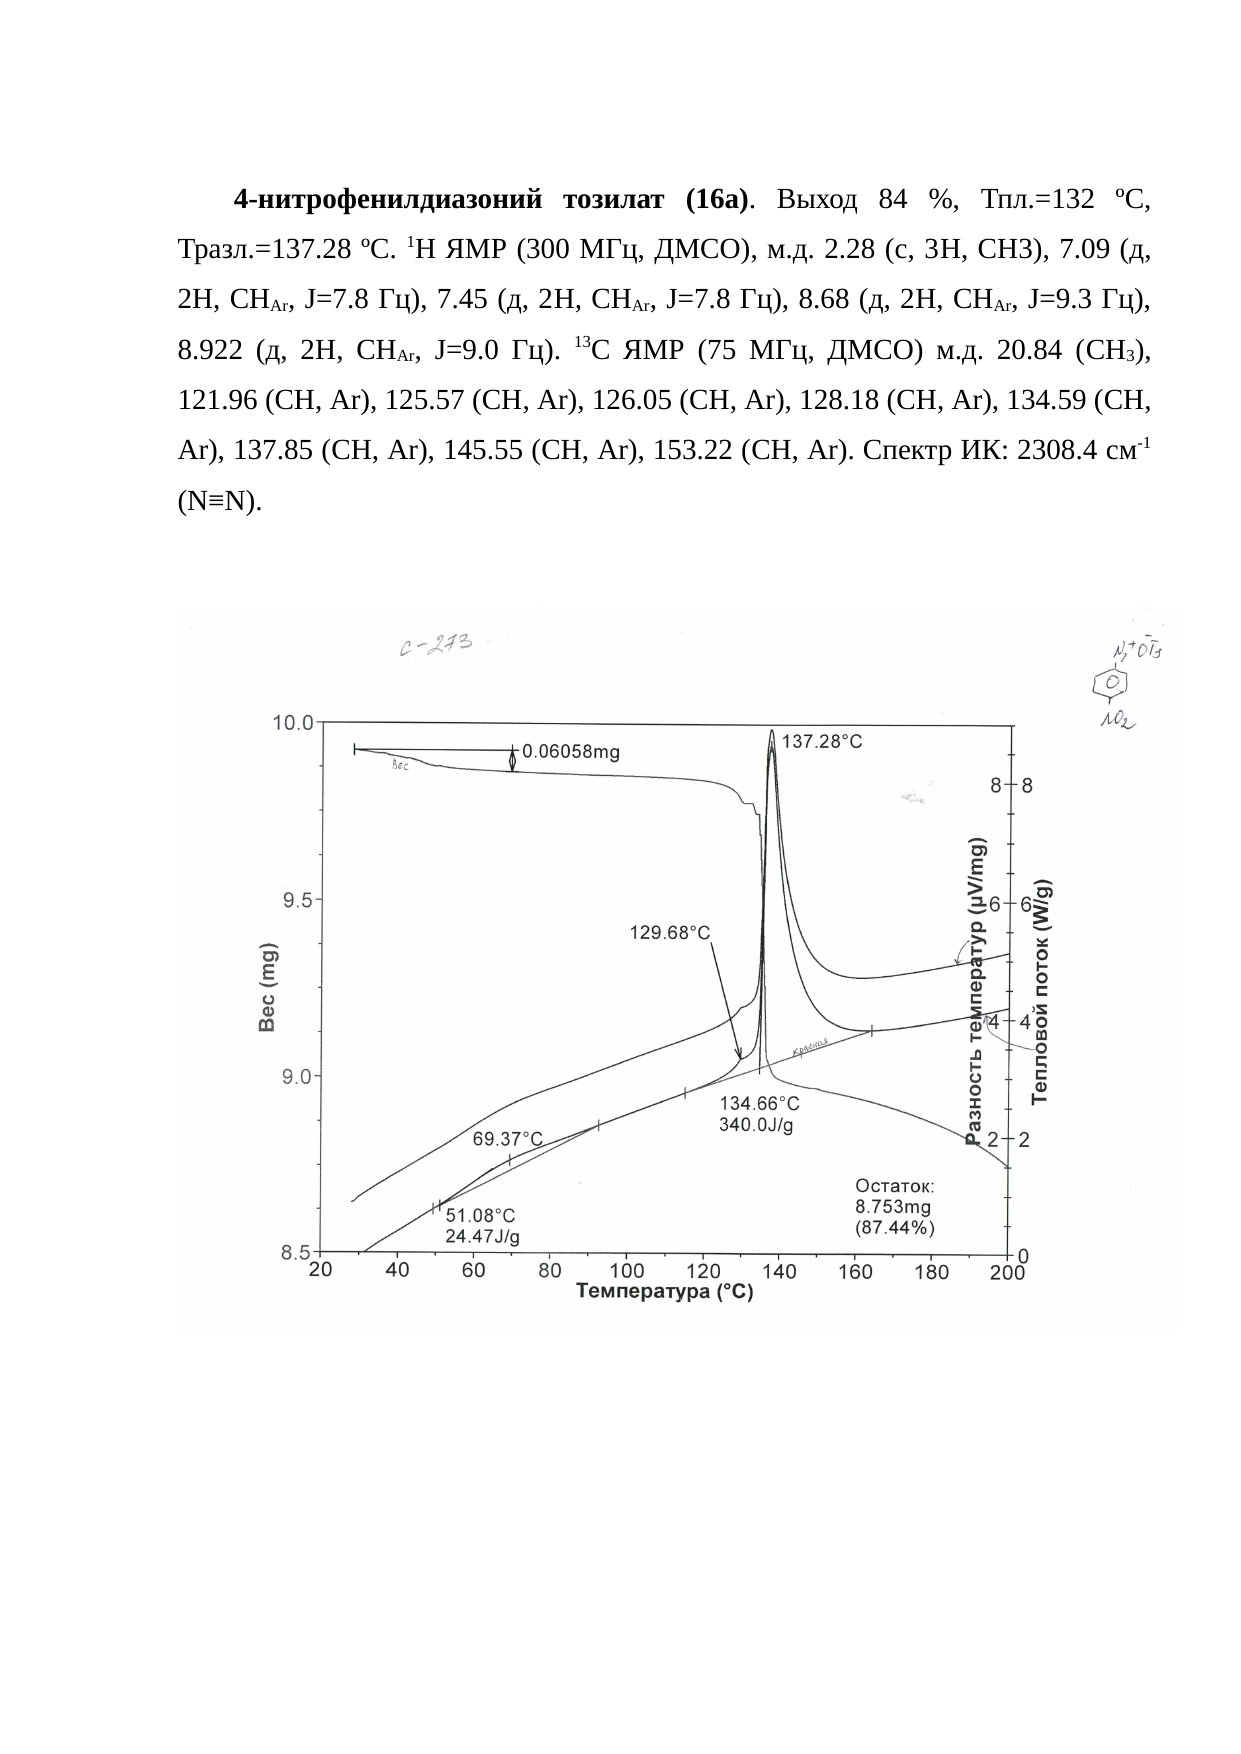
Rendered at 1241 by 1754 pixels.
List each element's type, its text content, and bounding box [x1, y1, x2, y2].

text 4-нитрофенилдиазоний тозилат (16а). Выход 84 %, Тпл.=132 ºС, Тразл.=137.28 ºС. 1H ЯМР (300 МГц, ДМСО), м.д. 2.28 (с, 3H, CH3), 7.09 (д, 2H, CHAr, J=7.8 Гц), 7.45 (д, 2H, CHAr, J=7.8 Гц), 8.68 (д, 2H, CHAr, J=9.3 Гц), 8.922 (д, 2H, CHAr, J=9.0 Гц). 13C ЯМР (75 МГц, ДМСО) м.д. 20.84 (CH3), 121.96 (CH, Ar), 125.57 (CH, Ar), 126.05 (CH, Ar), 128.18 (CH, Ar), 134.59 (CH, Ar), 137.85 (CH, Ar), 145.55 (CH, Ar), 153.22 (CH, Ar). Спектр ИК: 2308.4 см-1 (N≡N). [177, 181, 1152, 516]
